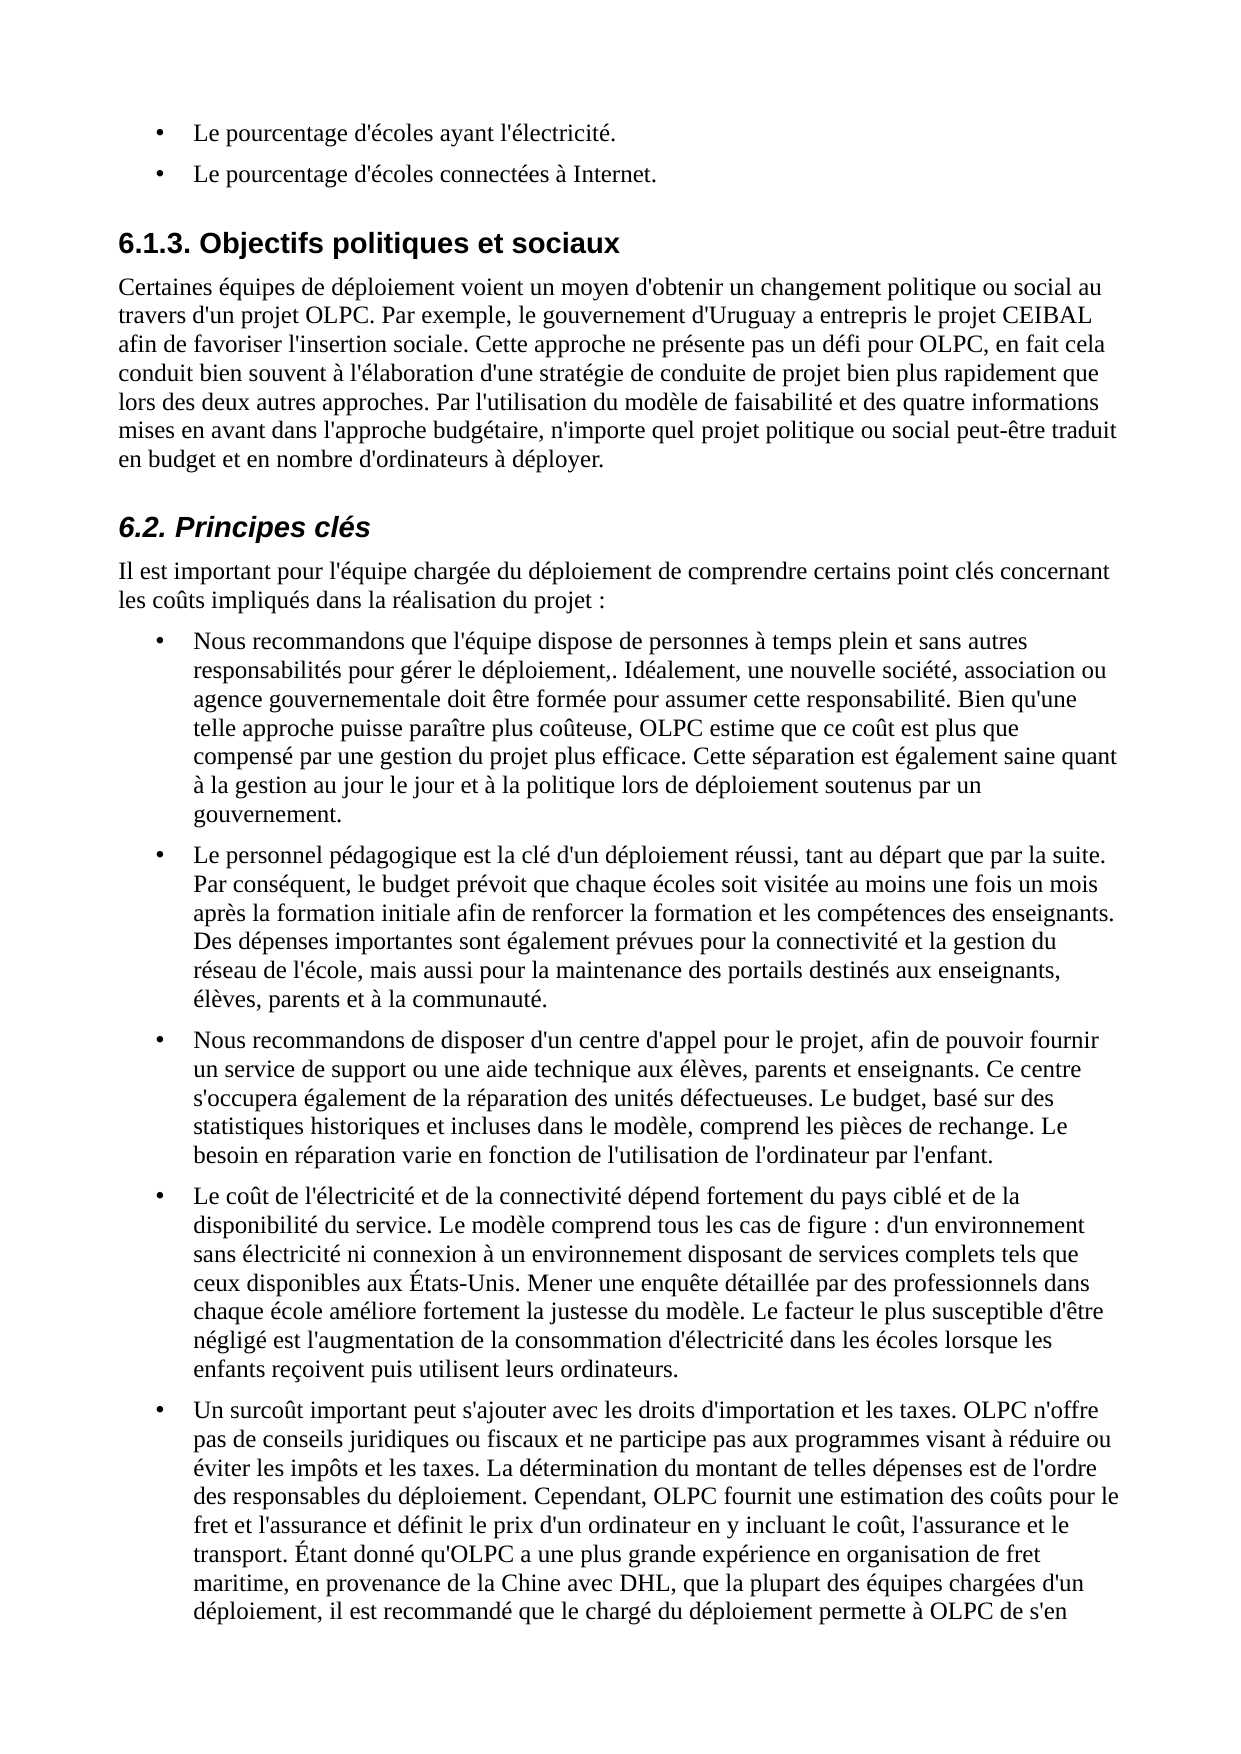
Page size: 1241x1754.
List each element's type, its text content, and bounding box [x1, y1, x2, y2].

subtitle Principes clés [118, 510, 1122, 544]
list Le coût de l'électricité et de la connectivité dépend fortement du pays ciblé et de la disponibilité du service. Le modèle comprend tous les cas de figure : d'un environnement sans électricité ni connexion à un environnement disposant de services complets tels que ceux disponibles aux États-Unis. Mener une enquête détaillée par des professionnels dans chaque école améliore fortement la justesse du modèle. Le facteur le plus susceptible d'être négligé est l'augmentation de la consommation d'électricité dans les écoles lorsque les enfants reçoivent puis utilisent leurs ordinateurs. [156, 1181, 1122, 1383]
list Le pourcentage d'écoles connectées à Internet. [156, 159, 1122, 188]
subtitle Objectifs politiques et sociaux [118, 226, 1122, 259]
list Le personnel pédagogique est la clé d'un déploiement réussi, tant au départ que par la suite. Par conséquent, le budget prévoit que chaque écoles soit visitée au moins une fois un mois après la formation initiale afin de renforcer la formation et les compétences des enseignants. Des dépenses importantes sont également prévues pour la connectivité et la gestion du réseau de l'école, mais aussi pour la maintenance des portails destinés aux enseignants, élèves, parents et à la communauté. [156, 840, 1122, 1013]
list Un surcoût important peut s'ajouter avec les droits d'importation et les taxes. OLPC n'offre pas de conseils juridiques ou fiscaux et ne participe pas aux programmes visant à réduire ou éviter les impôts et les taxes. La détermination du montant de telles dépenses est de l'ordre des responsables du déploiement. Cependant, OLPC fournit une estimation des coûts pour le fret et l'assurance et définit le prix d'un ordinateur en y incluant le coût, l'assurance et le transport. Étant donné qu'OLPC a une plus grande expérience en organisation de fret maritime, en provenance de la Chine avec DHL, que la plupart des équipes chargées d'un déploiement, il est recommandé que le chargé du déploiement permette à OLPC de s'en [156, 1395, 1122, 1625]
list Nous recommandons de disposer d'un centre d'appel pour le projet, afin de pouvoir fournir un service de support ou une aide technique aux élèves, parents et enseignants. Ce centre s'occupera également de la réparation des unités défectueuses. Le budget, basé sur des statistiques historiques et incluses dans le modèle, comprend les pièces de rechange. Le besoin en réparation varie en fonction de l'utilisation de l'ordinateur par l'enfant. [156, 1025, 1122, 1169]
text Certaines équipes de déploiement voient un moyen d'obtenir un changement politique ou social au travers d'un projet OLPC. Par exemple, le gouvernement d'Uruguay a entrepris le projet CEIBAL afin de favoriser l'insertion sociale. Cette approche ne présente pas un défi pour OLPC, en fait cela conduit bien souvent à l'élaboration d'une stratégie de conduite de projet bien plus rapidement que lors des deux autres approches. Par l'utilisation du modèle de faisabilité et des quatre informations mises en avant dans l'approche budgétaire, n'importe quel projet politique ou social peut-être traduit en budget et en nombre d'ordinateurs à déployer. [118, 272, 1122, 473]
list Nous recommandons que l'équipe dispose de personnes à temps plein et sans autres responsabilités pour gérer le déploiement,. Idéalement, une nouvelle société, association ou agence gouvernementale doit être formée pour assumer cette responsabilité. Bien qu'une telle approche puisse paraître plus coûteuse, OLPC estime que ce coût est plus que compensé par une gestion du projet plus efficace. Cette séparation est également saine quant à la gestion au jour le jour et à la politique lors de déploiement soutenus par un gouvernement. [156, 626, 1122, 828]
text Il est important pour l'équipe chargée du déploiement de comprendre certains point clés concernant les coûts impliqués dans la réalisation du projet : [118, 556, 1122, 614]
list Le pourcentage d'écoles ayant l'électricité. [156, 118, 1122, 147]
